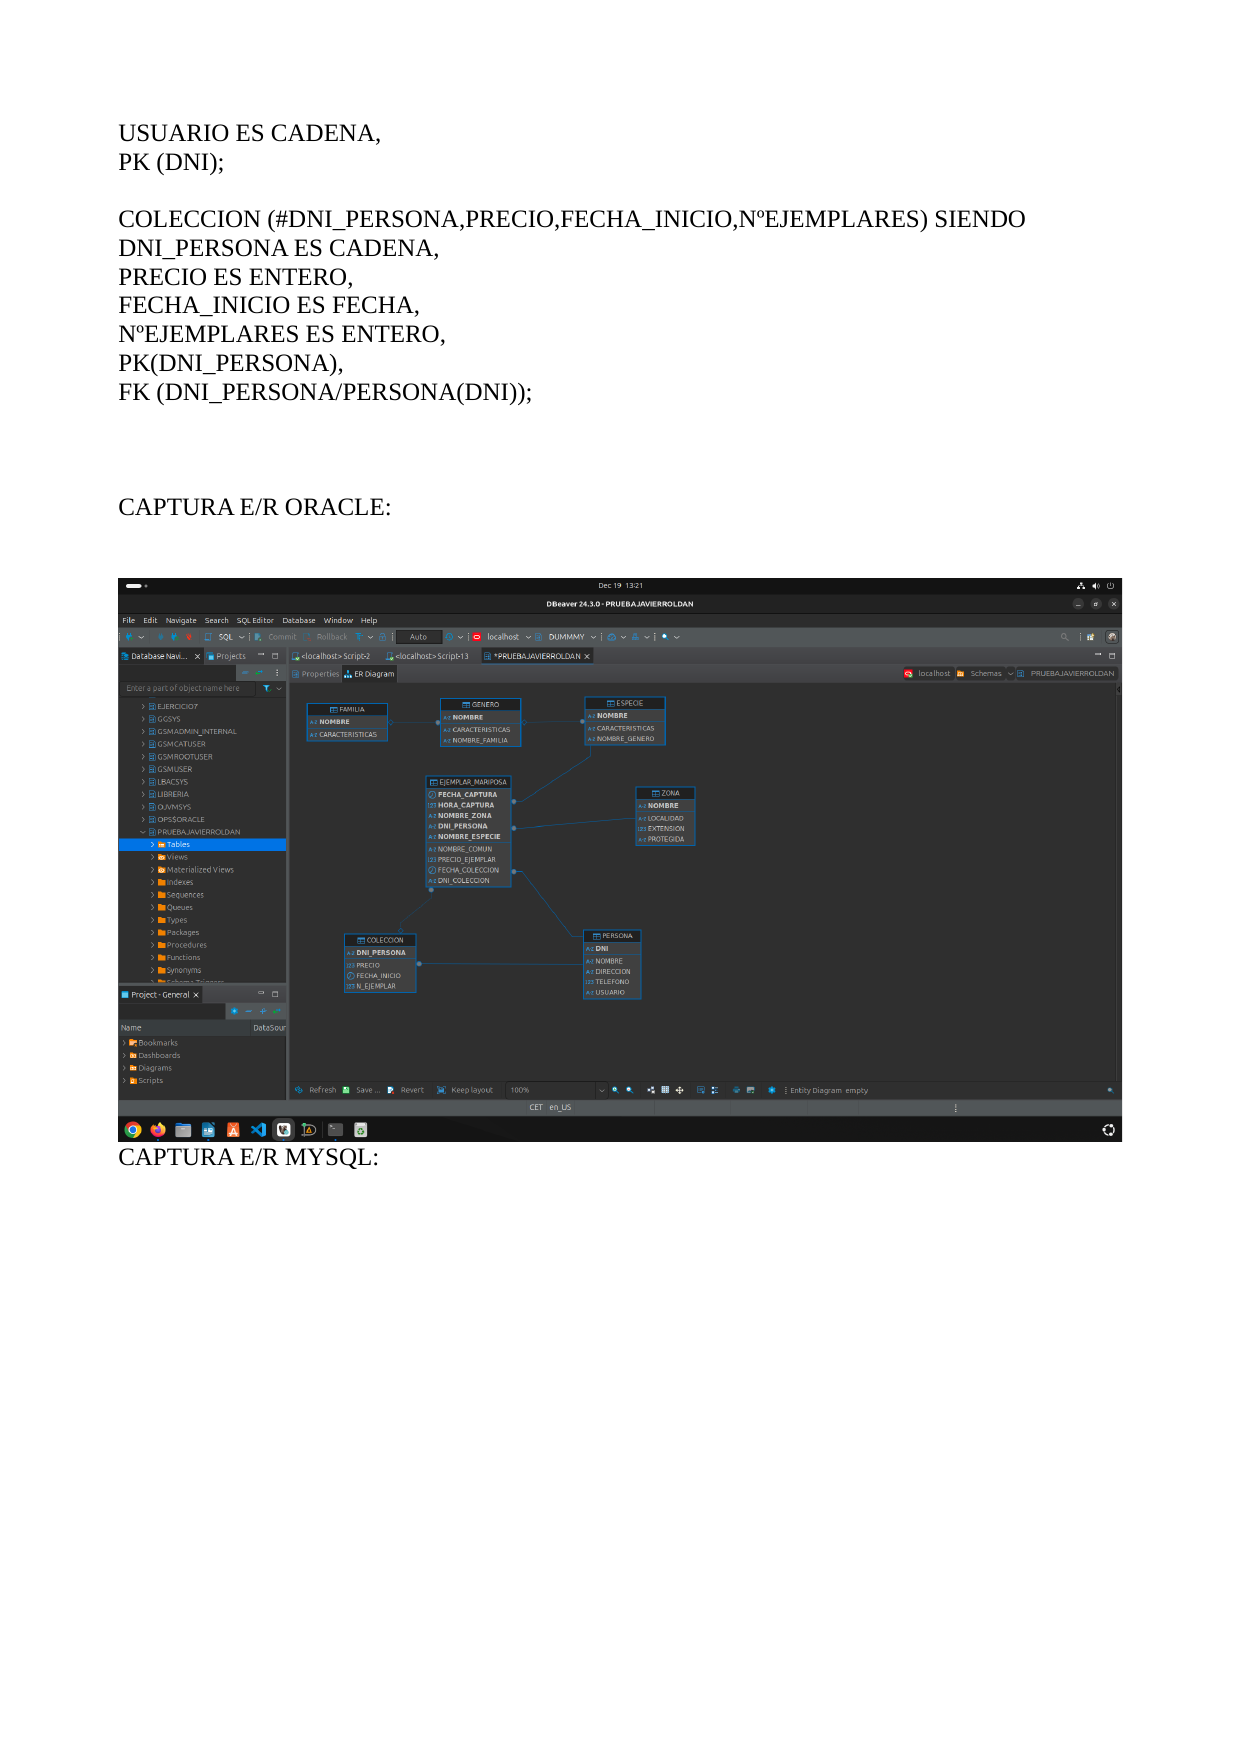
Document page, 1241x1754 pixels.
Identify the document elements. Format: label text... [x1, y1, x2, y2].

text USUARIO ES CADENA, [118, 118, 1122, 147]
text PK (DNI); [118, 147, 1122, 176]
text CAPTURA E/R ORACLE: [118, 492, 1122, 521]
text DNI_PERSONA ES CADENA, [118, 233, 1122, 262]
text FECHA_INICIO ES FECHA, [118, 291, 1122, 319]
text COLECCION (#DNI_PERSONA,PRECIO,FECHA_INICIO,NºEJEMPLARES) SIENDO [118, 204, 1122, 233]
text FK (DNI_PERSONA/PERSONA(DNI)); [118, 377, 1122, 406]
picture [118, 578, 1123, 1142]
text PK(DNI_PERSONA), [118, 348, 1122, 377]
text NºEJEMPLARES ES ENTERO, [118, 319, 1122, 348]
text CAPTURA E/R MYSQL: [118, 1142, 1122, 1171]
text PRECIO ES ENTERO, [118, 262, 1122, 291]
